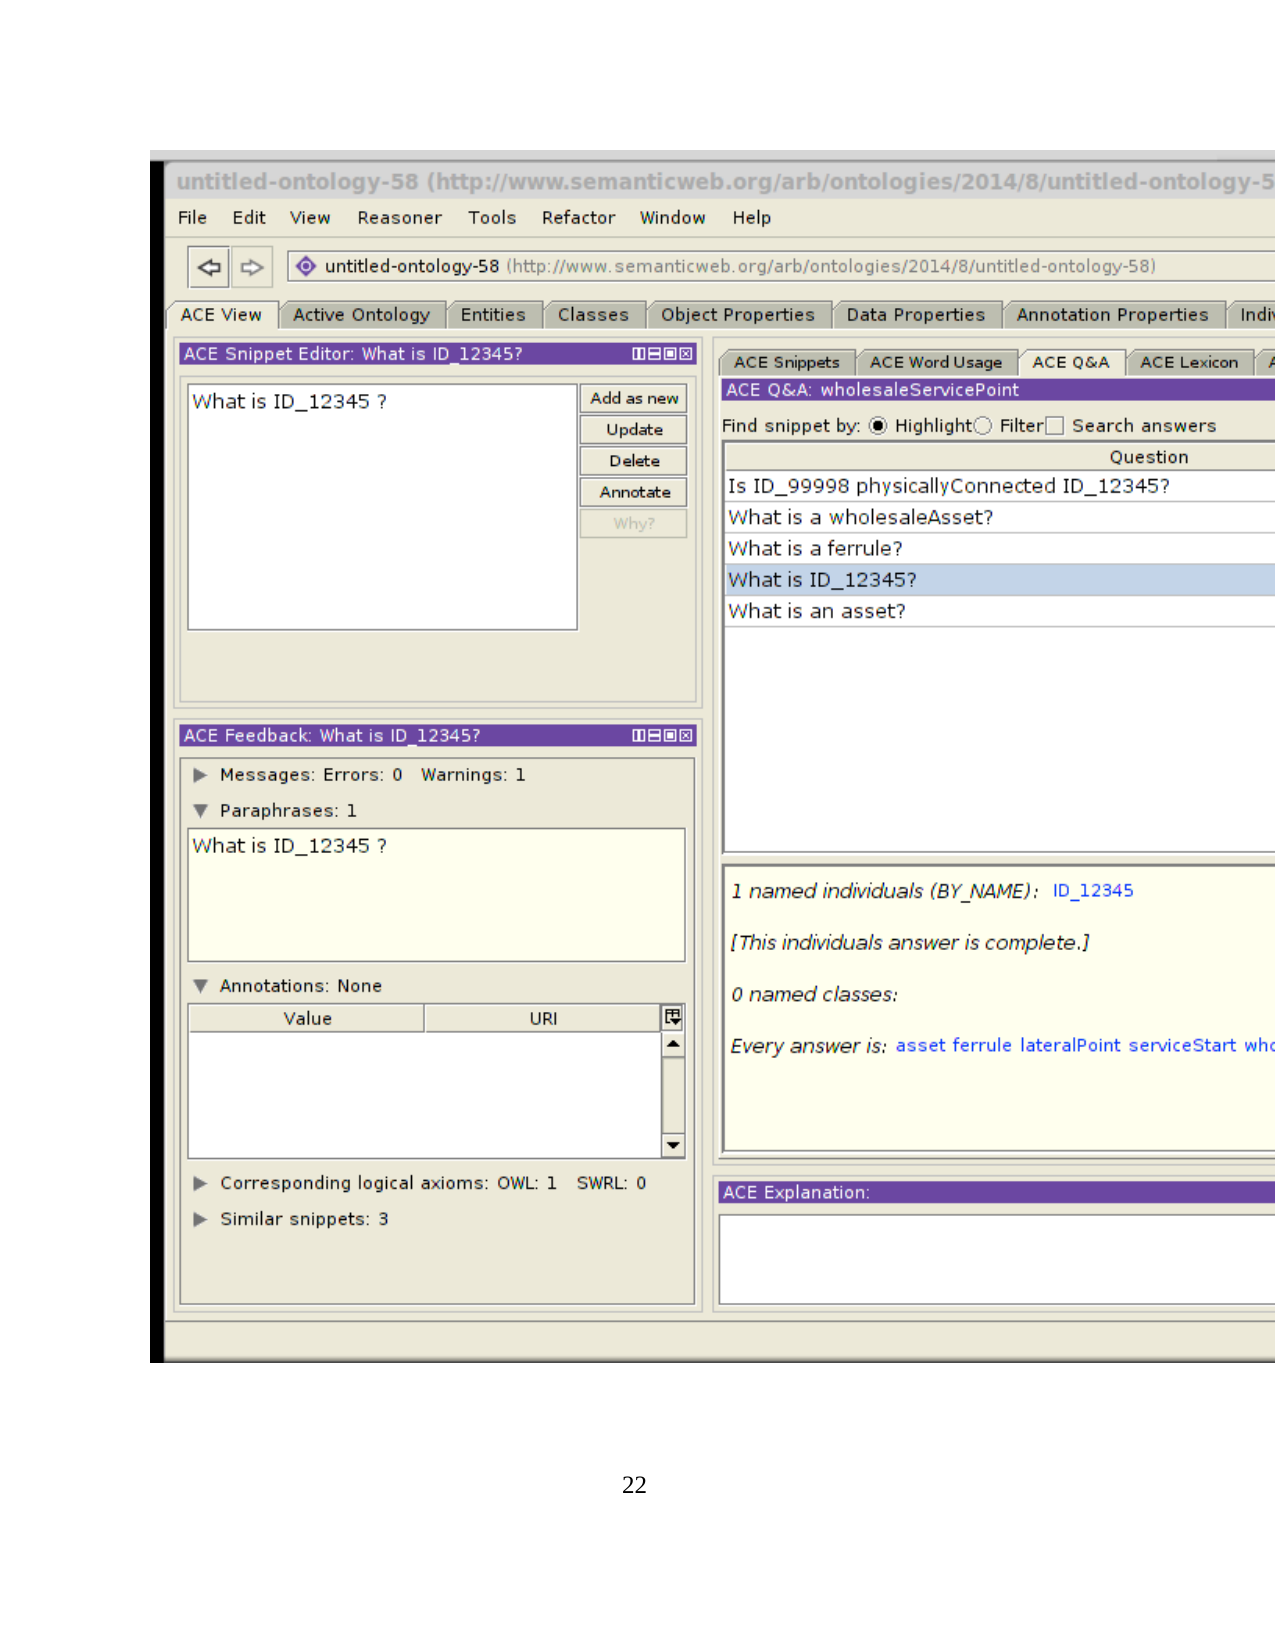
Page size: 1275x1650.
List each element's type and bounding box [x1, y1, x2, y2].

picture [150, 150, 1275, 1363]
